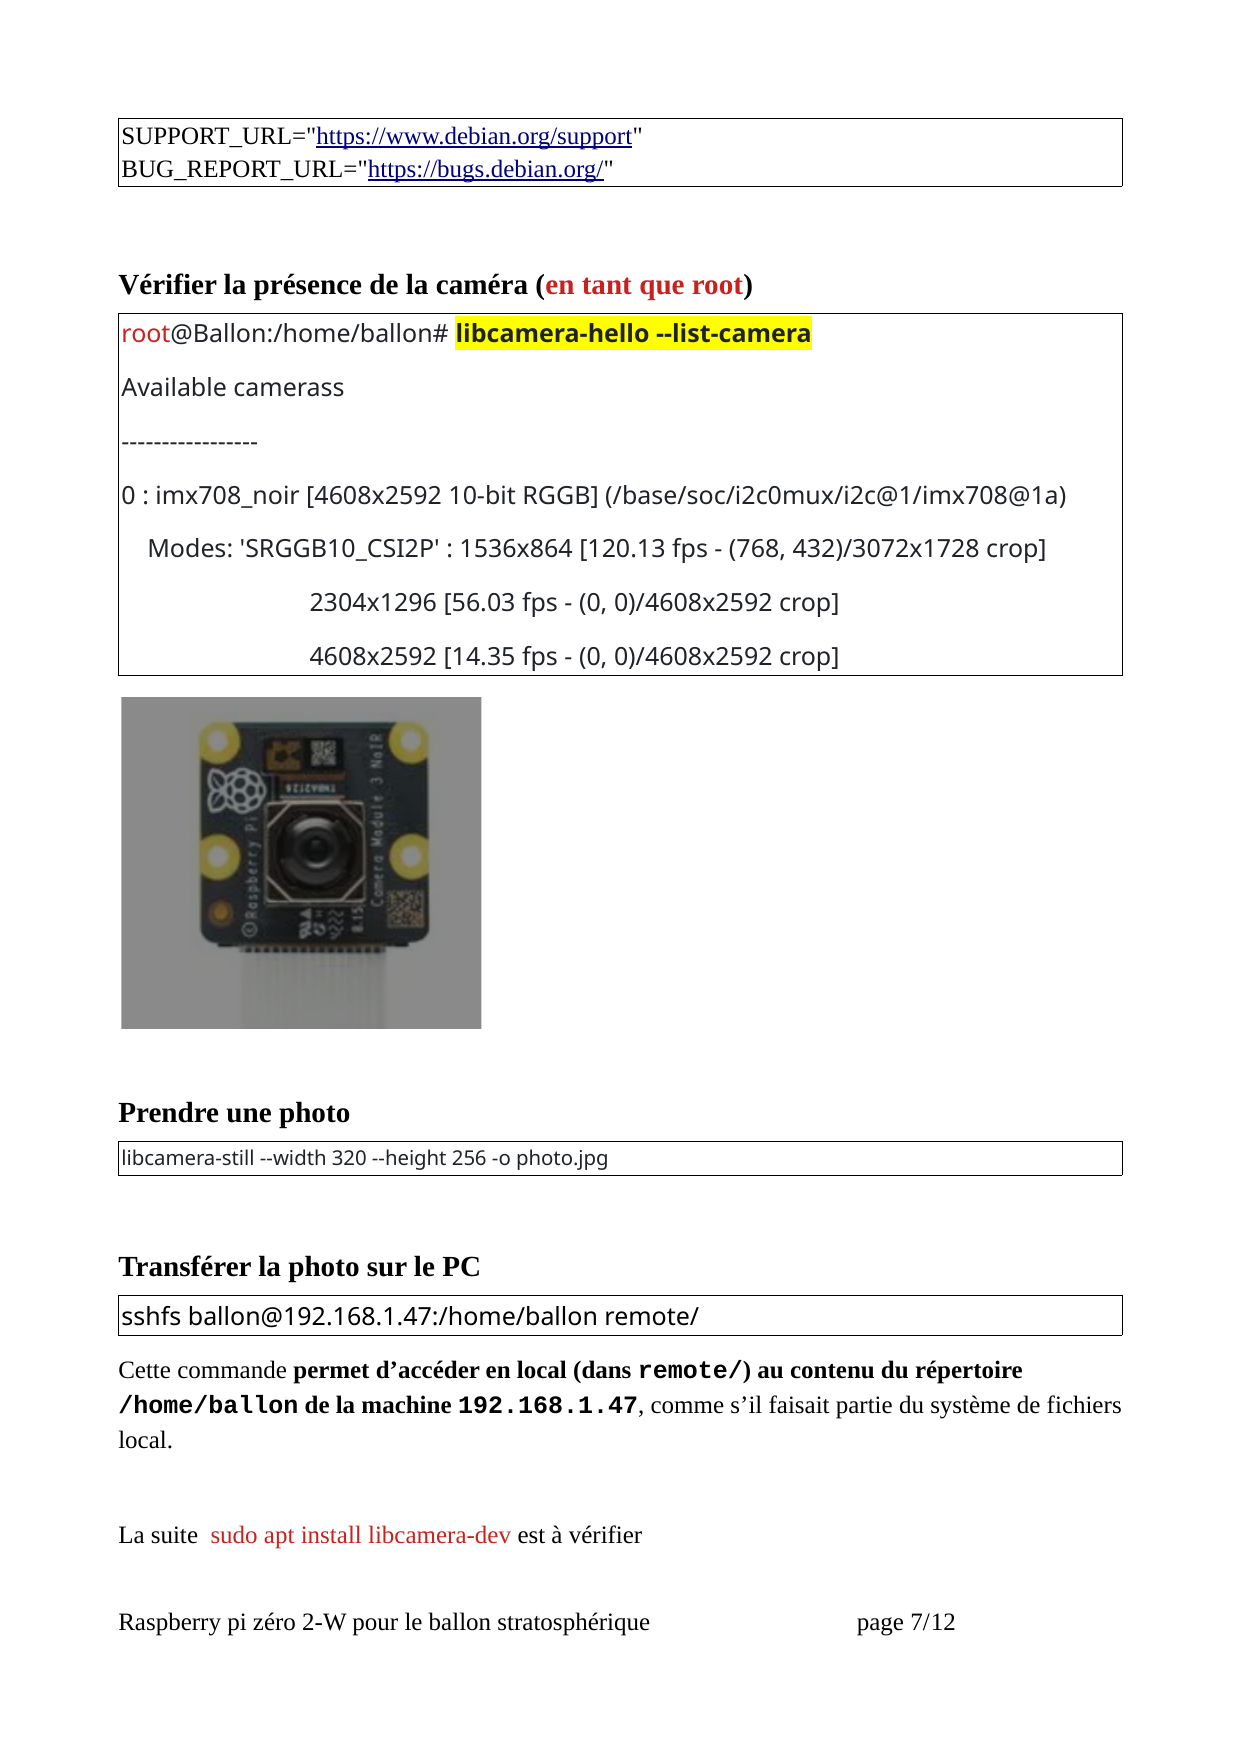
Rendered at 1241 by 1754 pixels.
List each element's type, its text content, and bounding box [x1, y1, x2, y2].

subtitle Vérifier la présence de la caméra (en tant que root) [118, 267, 1122, 301]
text 4608x2592 [14.35 fps - (0, 0)/4608x2592 crop] [119, 636, 1122, 675]
text SUPPORT_URL="https://www.debian.org/support" BUG_REPORT_URL="https://bugs.debian.org/" [119, 119, 1122, 186]
text Modes: 'SRGGB10_CSI2P' : 1536x864 [120.13 fps - (768, 432)/3072x1728 crop] [119, 528, 1122, 565]
picture [121, 697, 482, 1029]
text 0 : imx708_noir [4608x2592 10-bit RGGB] (/base/soc/i2c0mux/i2c@1/imx708@1a) [119, 474, 1122, 511]
text ----------------- [119, 421, 1122, 458]
text Cette commande permet d’accéder en local (dans remote/) au contenu du répertoire /home/ballon de la machine 192.168.1.47, comme s’il faisait partie du système de fichiers local. [118, 1355, 1122, 1454]
text sshfs ballon@192.168.1.47:/home/ballon remote/ [119, 1296, 1122, 1335]
text root@Ballon:/home/ballon# libcamera-hello --list-camera [119, 314, 1122, 350]
text 2304x1296 [56.03 fps - (0, 0)/4608x2592 crop] [119, 582, 1122, 619]
text libcamera-still --width 320 --height 256 -o photo.jpg [119, 1142, 1122, 1175]
text La suite sudo apt install libcamera-dev est à vérifier [118, 1521, 1122, 1549]
text Available camerass [119, 367, 1122, 404]
subtitle Transférer la photo sur le PC [118, 1249, 1122, 1283]
subtitle Prendre une photo [118, 1095, 1122, 1128]
